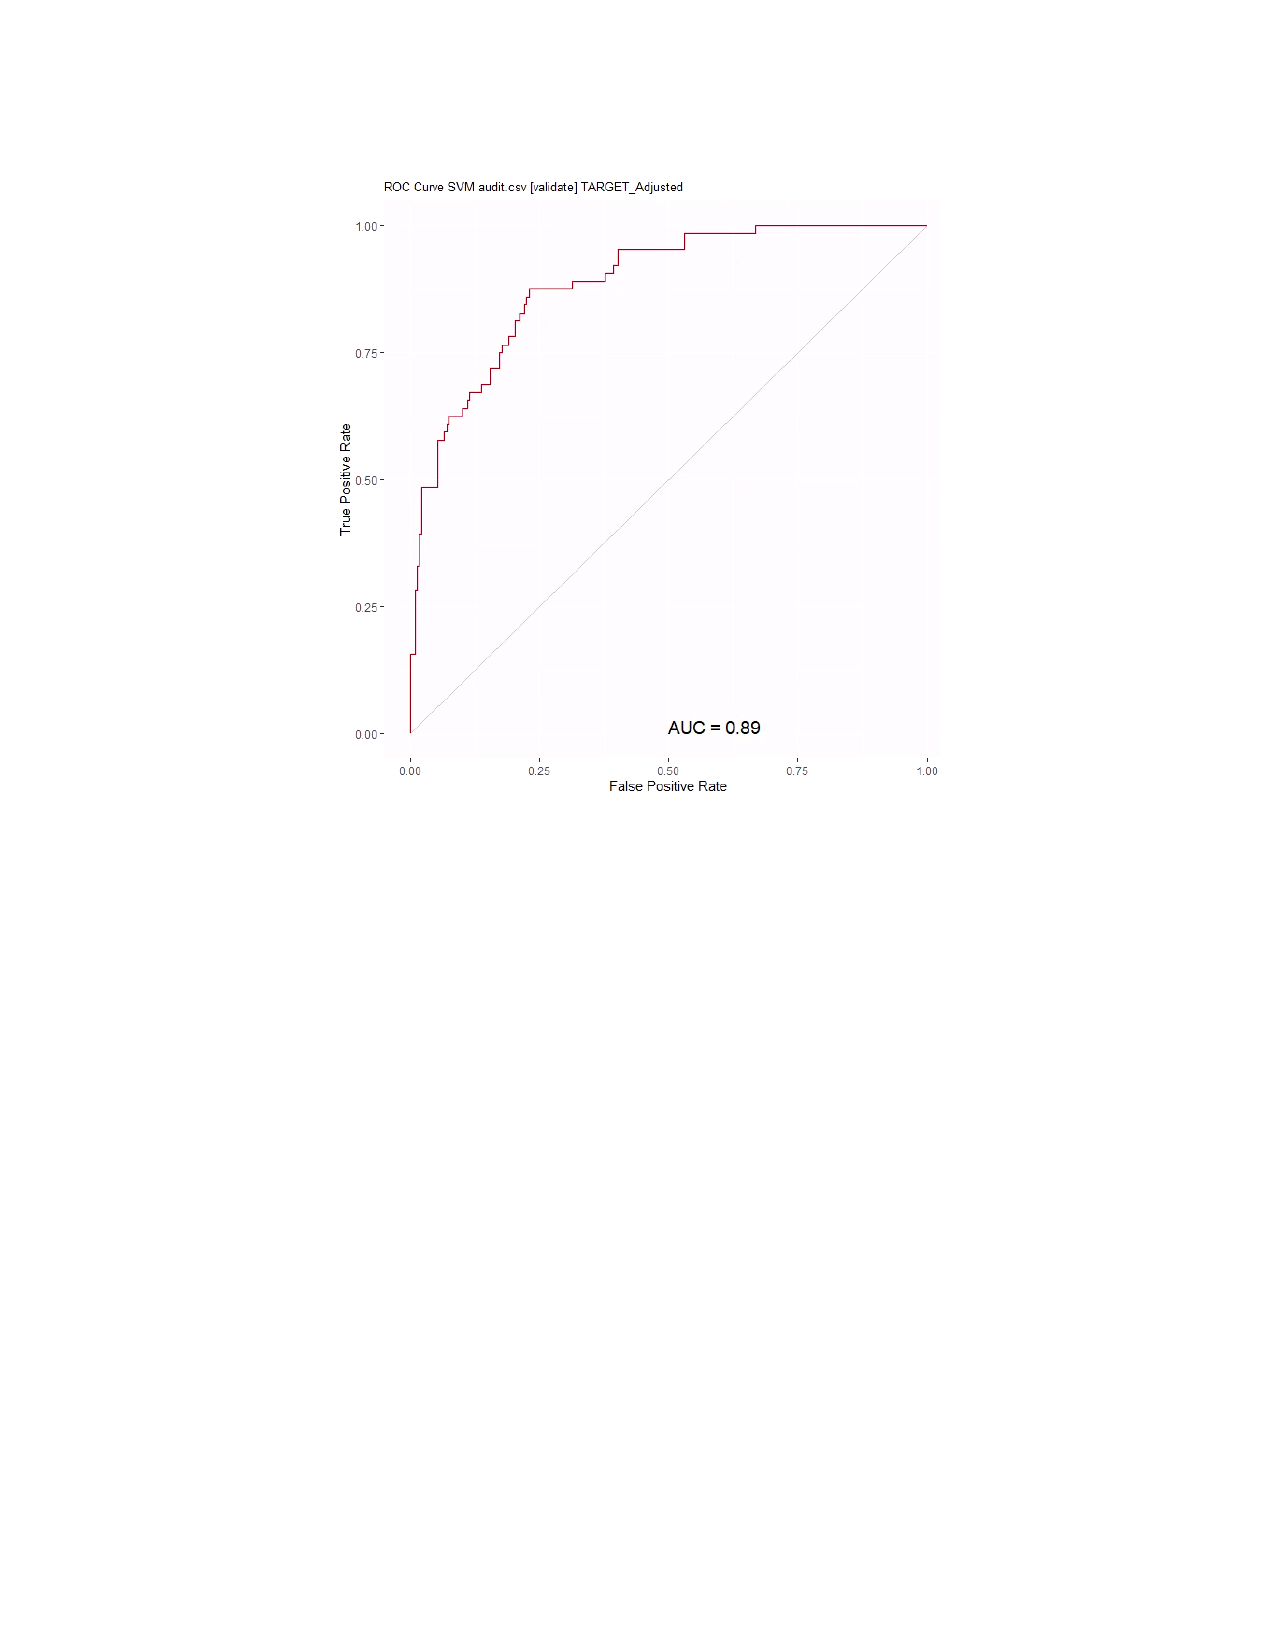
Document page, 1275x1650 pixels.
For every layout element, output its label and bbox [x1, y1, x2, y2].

picture [334, 175, 941, 793]
